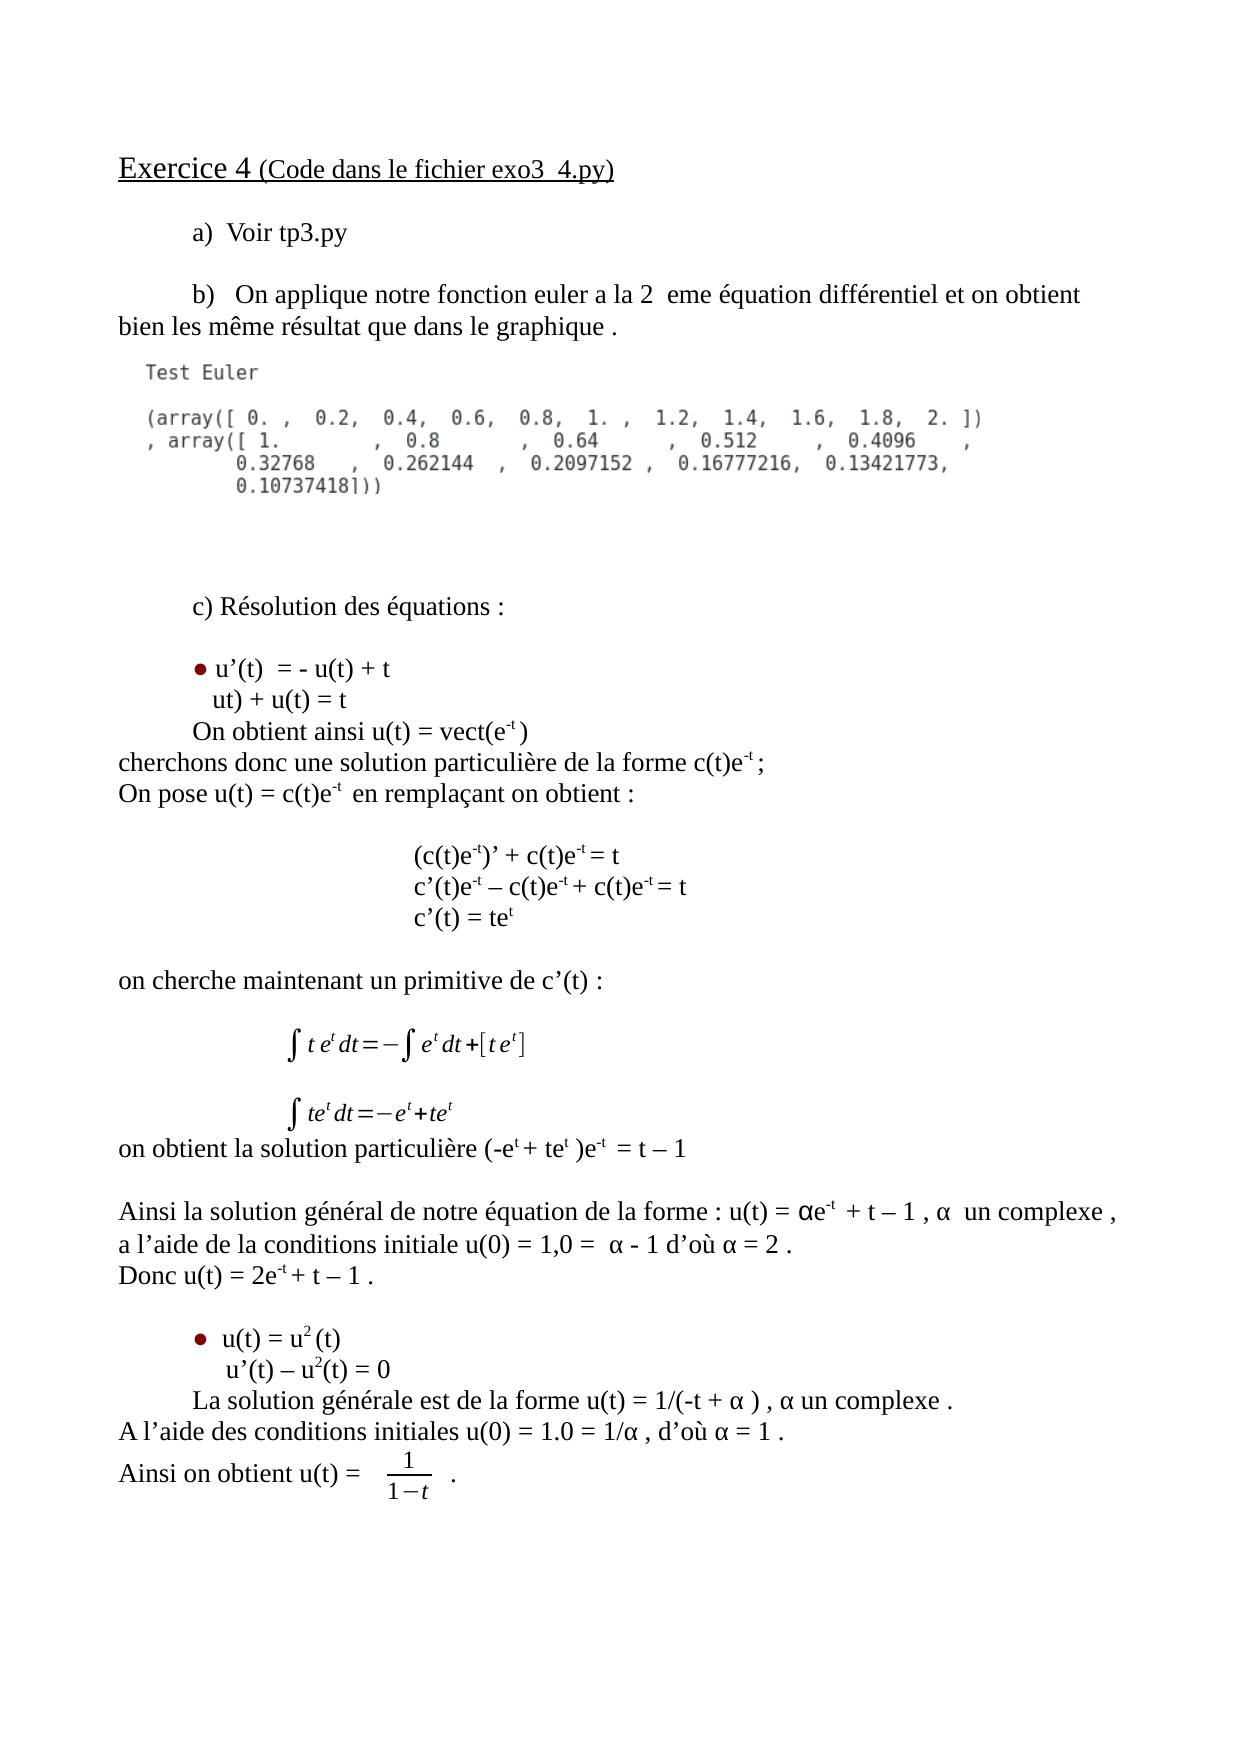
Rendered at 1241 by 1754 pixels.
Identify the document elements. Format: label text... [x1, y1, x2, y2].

text ● u(t) = u2 (t) [118, 1322, 1122, 1353]
text c) Résolution des équations : [118, 590, 1122, 621]
text a l’aide de la conditions initiale u(0) = 1,0 = α - 1 d’où α = 2 . [118, 1228, 1122, 1259]
text Exercice 4 (Code dans le fichier exo3_4.py) [118, 149, 1122, 185]
text on obtient la solution particulière (-et + tet )e-t = t – 1 [118, 1132, 1122, 1164]
text b) On applique notre fonction euler a la 2 eme équation différentiel et on obtient bien les même résultat que dans le graphique . [118, 279, 1122, 341]
picture [145, 363, 453, 494]
text c’(t)e-t – c(t)e-t + c(t)e-t = t [118, 870, 1122, 902]
text A l’aide des conditions initiales u(0) = 1.0 = 1/α , d’où α = 1 . [118, 1415, 1122, 1446]
text ● u’(t) = - u(t) + t [118, 652, 1122, 683]
text on cherche maintenant un primitive de c’(t) : [118, 964, 1122, 995]
text Ainsi on obtient u(t) = . [118, 1446, 1122, 1505]
text Donc u(t) = 2e-t + t – 1 . [118, 1259, 1122, 1291]
text Ainsi la solution général de notre équation de la forme : u(t) = αe-t + t – 1 , α un complexe , [118, 1195, 1122, 1228]
text La solution générale est de la forme u(t) = 1/(-t + α ) , α un complexe . [118, 1384, 1122, 1415]
text ut) + u(t) = t [118, 683, 1122, 715]
text c’(t) = tet [118, 902, 1122, 933]
text (c(t)e-t)’ + c(t)e-t = t [118, 839, 1122, 870]
text On obtient ainsi u(t) = vect(e-t ) [118, 715, 1122, 746]
text a) Voir tp3.py [118, 216, 1122, 247]
text u’(t) – u2(t) = 0 [118, 1353, 1122, 1384]
text cherchons donc une solution particulière de la forme c(t)e-t ; [118, 746, 1122, 777]
text On pose u(t) = c(t)e-t en remplaçant on obtient : [118, 777, 1122, 808]
